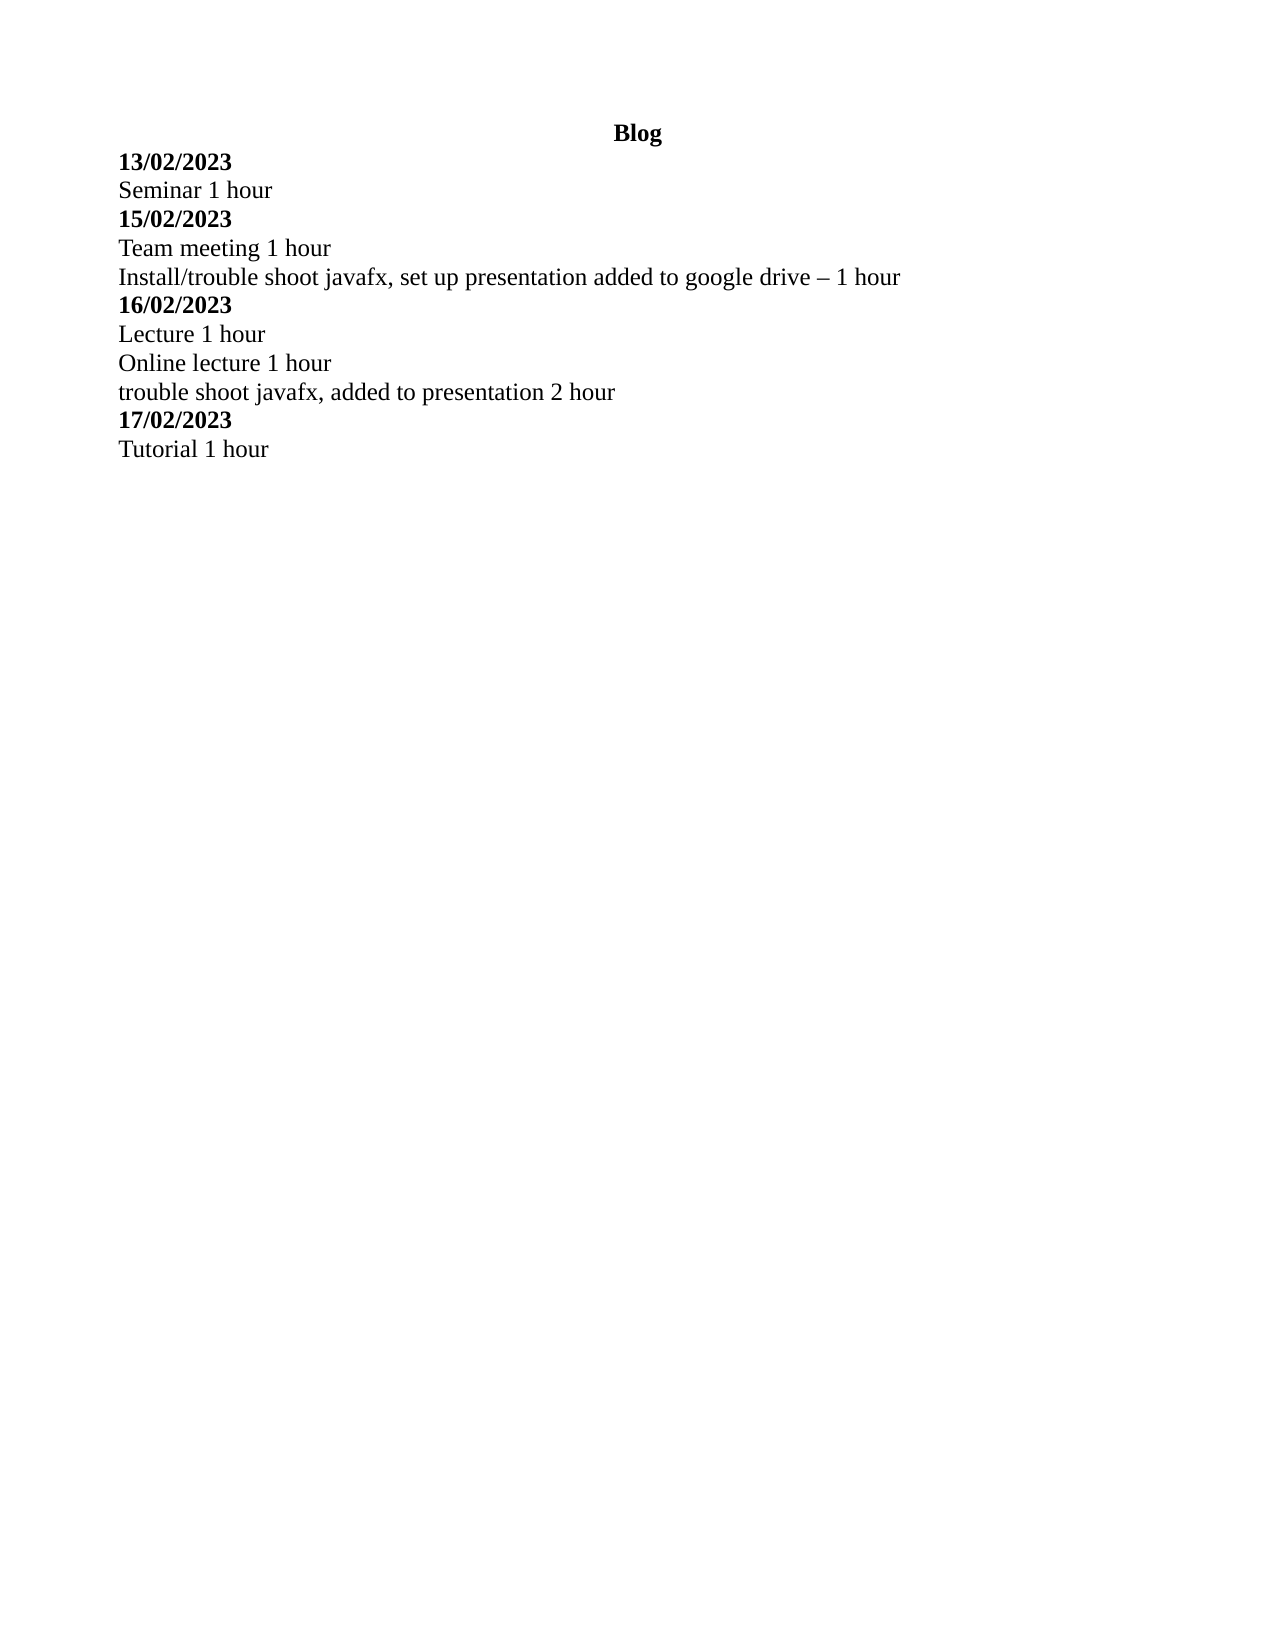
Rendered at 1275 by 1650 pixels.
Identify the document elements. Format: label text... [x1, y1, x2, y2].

text Team meeting 1 hour [118, 233, 1157, 262]
text Blog [118, 118, 1157, 147]
text 17/02/2023 [118, 406, 1157, 434]
text 16/02/2023 [118, 291, 1157, 319]
text trouble shoot javafx, added to presentation 2 hour [118, 377, 1157, 406]
text Tutorial 1 hour [118, 434, 1157, 463]
text 15/02/2023 [118, 204, 1157, 233]
text Install/trouble shoot javafx, set up presentation added to google drive – 1 hour [118, 262, 1157, 291]
text Lecture 1 hour [118, 319, 1157, 348]
text 13/02/2023 [118, 147, 1157, 176]
text Seminar 1 hour [118, 176, 1157, 204]
text Online lecture 1 hour [118, 348, 1157, 377]
